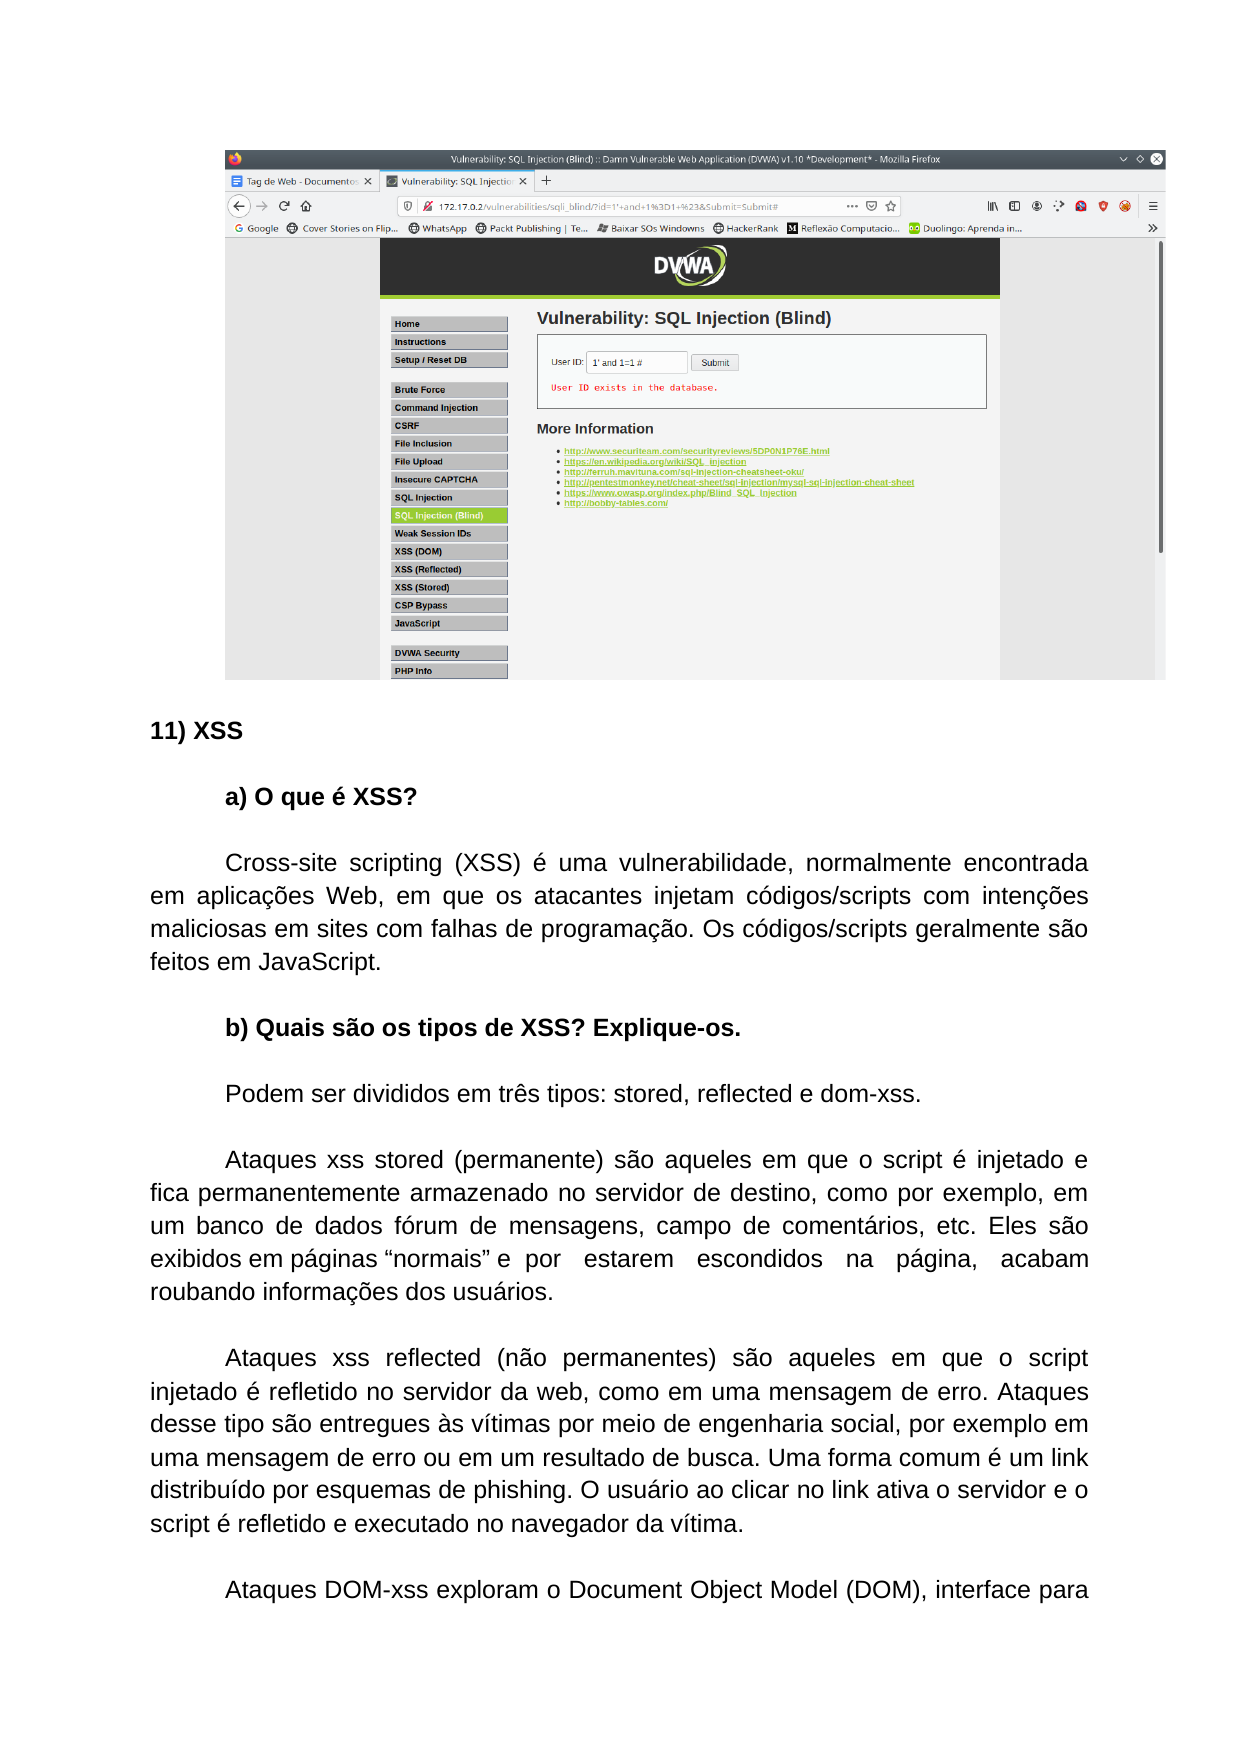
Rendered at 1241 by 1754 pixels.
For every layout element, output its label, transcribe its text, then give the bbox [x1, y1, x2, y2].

text Ataques DOM-xss exploram o Document Object Model (DOM), interface para [150, 1574, 1090, 1603]
text a) O que é XSS? [150, 782, 1090, 811]
text 11) XSS [150, 716, 1090, 745]
picture [225, 150, 1166, 680]
text Ataques xss reflected (não permanentes) são aqueles em que o script injetado é refletido no servidor da web, como em uma mensagem de erro. Ataques desse tipo são entregues às vítimas por meio de engenharia social, por exemplo em uma mensagem de erro ou em um resultado de busca. Uma forma comum é um link distribuído por esquemas de phishing. O usuário ao clicar no link ativa o servidor e o script é refletido e executado no navegador da vítima. [150, 1343, 1090, 1537]
text Cross-site scripting (XSS) é uma vulnerabilidade, normalmente encontrada em aplicações Web, em que os atacantes injetam códigos/scripts com intenções maliciosas em sites com falhas de programação. Os códigos/scripts geralmente são feitos em JavaScript. [150, 848, 1090, 976]
text b) Quais são os tipos de XSS? Explique-os. [150, 1013, 1090, 1042]
text Ataques xss stored (permanente) são aqueles em que o script é injetado e fica permanentemente armazenado no servidor de destino, como por exemplo, em um banco de dados fórum de mensagens, campo de comentários, etc. Eles são exibidos em páginas “normais” e por estarem escondidos na página, acabam roubando informações dos usuários. [150, 1145, 1090, 1306]
text Podem ser divididos em três tipos: stored, reflected e dom-xss. [150, 1079, 1090, 1108]
